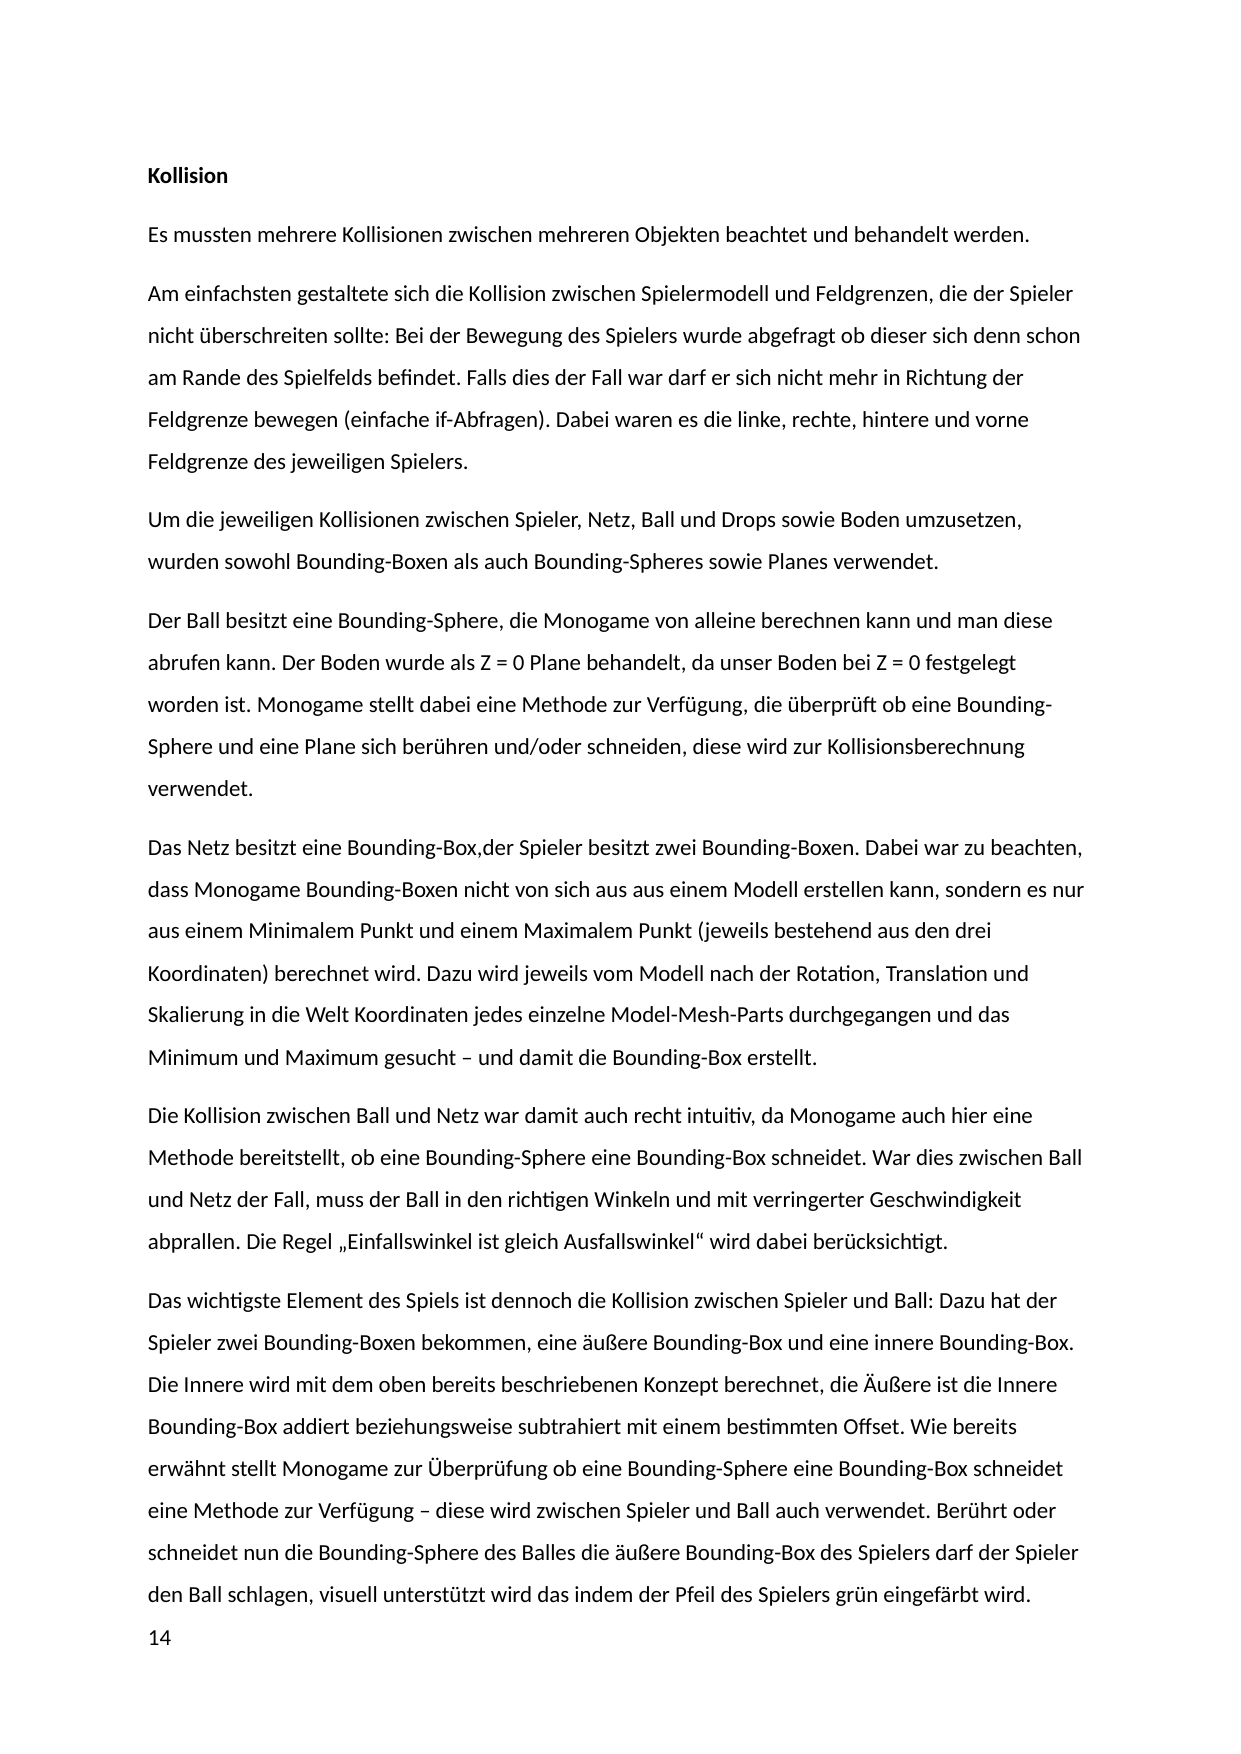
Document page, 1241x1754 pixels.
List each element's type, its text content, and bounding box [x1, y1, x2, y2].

text Es mussten mehrere Kollisionen zwischen mehreren Objekten beachtet und behandelt werden. [148, 220, 1093, 248]
text Am einfachsten gestaltete sich die Kollision zwischen Spielermodell und Feldgrenzen, die der Spieler nicht überschreiten sollte: Bei der Bewegung des Spielers wurde abgefragt ob dieser sich denn schon am Rande des Spielfelds befindet. Falls dies der Fall war darf er sich nicht mehr in Richtung der Feldgrenze bewegen (einfache if-Abfragen). Dabei waren es die linke, rechte, hintere und vorne Feldgrenze des jeweiligen Spielers. [148, 279, 1093, 475]
text Kollision [148, 162, 1093, 190]
text Der Ball besitzt eine Bounding-Sphere, die Monogame von alleine berechnen kann und man diese abrufen kann. Der Boden wurde als Z = 0 Plane behandelt, da unser Boden bei Z = 0 festgelegt worden ist. Monogame stellt dabei eine Methode zur Verfügung, die überprüft ob eine Bounding-Sphere und eine Plane sich berühren und/oder schneiden, diese wird zur Kollisionsberechnung verwendet. [148, 606, 1093, 802]
text Die Kollision zwischen Ball und Netz war damit auch recht intuitiv, da Monogame auch hier eine Methode bereitstellt, ob eine Bounding-Sphere eine Bounding-Box schneidet. War dies zwischen Ball und Netz der Fall, muss der Ball in den richtigen Winkeln und mit verringerter Geschwindigkeit abprallen. Die Regel „Einfallswinkel ist gleich Ausfallswinkel“ wird dabei berücksichtigt. [148, 1101, 1093, 1255]
text Das wichtigste Element des Spiels ist dennoch die Kollision zwischen Spieler und Ball: Dazu hat der Spieler zwei Bounding-Boxen bekommen, eine äußere Bounding-Box und eine innere Bounding-Box. Die Innere wird mit dem oben bereits beschriebenen Konzept berechnet, die Äußere ist die Innere Bounding-Box addiert beziehungsweise subtrahiert mit einem bestimmten Offset. Wie bereits erwähnt stellt Monogame zur Überprüfung ob eine Bounding-Sphere eine Bounding-Box schneidet eine Methode zur Verfügung – diese wird zwischen Spieler und Ball auch verwendet. Berührt oder schneidet nun die Bounding-Sphere des Balles die äußere Bounding-Box des Spielers darf der Spieler den Ball schlagen, visuell unterstützt wird das indem der Pfeil des Spielers grün eingefärbt wird. [148, 1286, 1093, 1608]
text Um die jeweiligen Kollisionen zwischen Spieler, Netz, Ball und Drops sowie Boden umzusetzen, wurden sowohl Bounding-Boxen als auch Bounding-Spheres sowie Planes verwendet. [148, 506, 1093, 576]
text Das Netz besitzt eine Bounding-Box,der Spieler besitzt zwei Bounding-Boxen. Dabei war zu beachten, dass Monogame Bounding-Boxen nicht von sich aus aus einem Modell erstellen kann, sondern es nur aus einem Minimalem Punkt und einem Maximalem Punkt (jeweils bestehend aus den drei Koordinaten) berechnet wird. Dazu wird jeweils vom Modell nach der Rotation, Translation und Skalierung in die Welt Koordinaten jedes einzelne Model-Mesh-Parts durchgegangen und das Minimum und Maximum gesucht – und damit die Bounding-Box erstellt. [148, 833, 1093, 1071]
